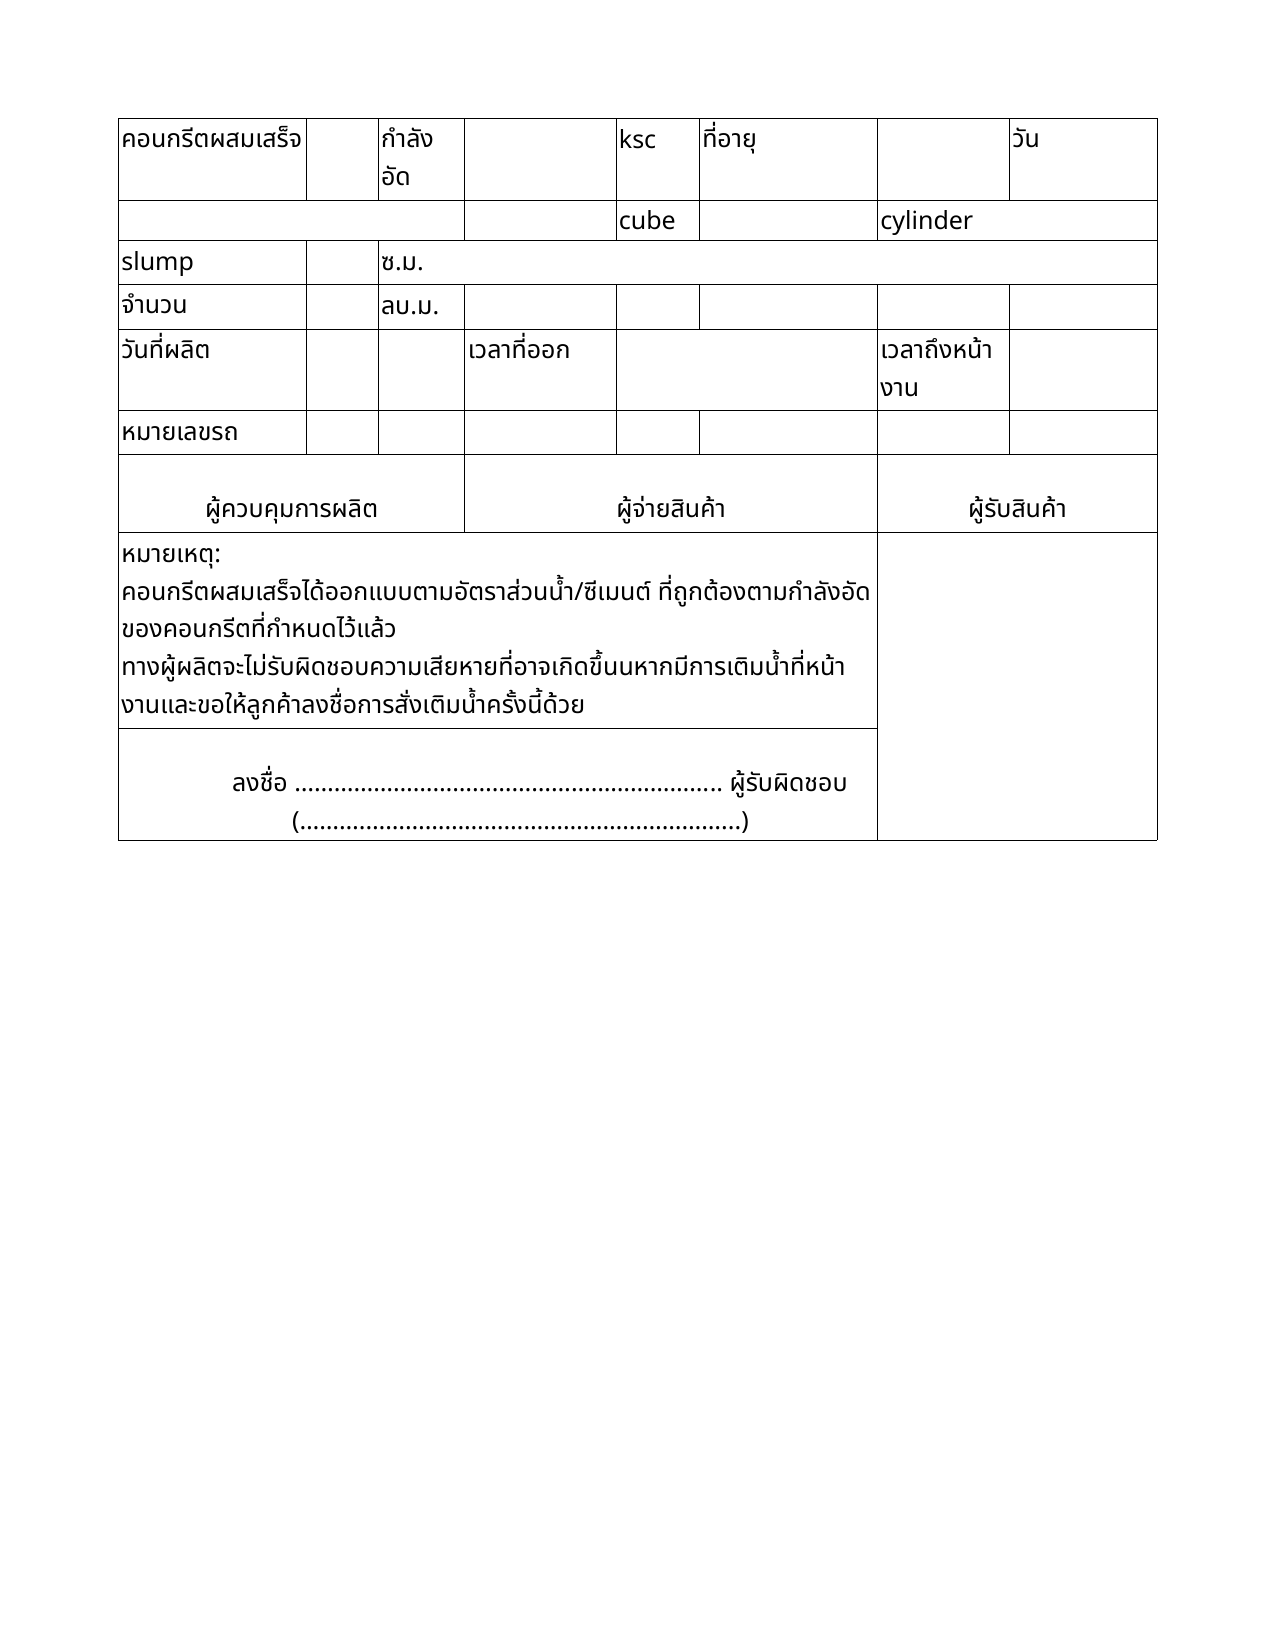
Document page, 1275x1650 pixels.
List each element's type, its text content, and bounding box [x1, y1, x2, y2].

table_cell [878, 411, 1009, 454]
table_cell ผู้ควบคุมการผลิต [119, 455, 464, 532]
table_cell คอนกรีตผสมเสร็จ [119, 119, 306, 200]
table_cell จำนวน [119, 285, 306, 328]
table_cell ที่อายุ [700, 119, 877, 200]
table_cell หมายเหตุ: คอนกรีตผสมเสร็จได้ออกแบบตามอัตราส่วนน้ำ/ซีเมนต์ ที่ถูกต้องตามกำลังอัดของคอนกรีตที่กำหนดไว้แล้ว ทางผู้ผลิตจะไม่รับผิดชอบความเสียหายที่อาจเกิดขึ้นนหากมีการเติมน้ำที่หน้างานและขอให้ลูกค้าลงชื่อการสั่งเติมน้ำครั้งนี้ด้วย [119, 533, 877, 728]
table_cell [465, 119, 616, 200]
table_cell ksc [617, 119, 699, 200]
table_cell หมายเลขรถ [119, 411, 306, 454]
table_cell [307, 330, 378, 410]
table_cell [700, 285, 877, 328]
table_cell [617, 411, 699, 454]
table_cell วันที่ผลิต [119, 330, 306, 410]
table_cell [878, 119, 1009, 200]
table_cell ลงชื่อ ……………………………………………………….. ผู้รับผิดชอบ (……….………………………………………………...) [119, 729, 877, 840]
table_cell เวลาถึงหน้างาน [878, 330, 1009, 410]
table_cell [700, 411, 877, 454]
table_cell กำลังอัด [379, 119, 464, 200]
table_cell ลบ.ม. [379, 285, 464, 328]
table_cell [307, 241, 378, 284]
table_cell [1010, 285, 1157, 328]
table_cell [700, 201, 877, 240]
table_cell ผู้รับสินค้า [878, 455, 1157, 532]
table_cell [1010, 411, 1157, 454]
table_cell [878, 285, 1009, 328]
table_cell [307, 411, 378, 454]
table_cell วัน [1010, 119, 1157, 200]
table_cell cube [617, 201, 699, 240]
table_cell slump [119, 241, 306, 284]
table_cell [307, 285, 378, 328]
table_cell [465, 411, 616, 454]
table_cell เวลาที่ออก [465, 330, 616, 410]
table_cell cylinder [878, 201, 1157, 240]
table_cell [617, 285, 699, 328]
table_cell [379, 411, 464, 454]
table_cell [119, 201, 464, 240]
table_cell ซ.ม. [379, 241, 1157, 284]
table_cell [307, 119, 378, 200]
table_cell [1010, 330, 1157, 410]
table_cell [465, 285, 616, 328]
table_cell [379, 330, 464, 410]
table_cell [465, 201, 616, 240]
table_cell ผู้จ่ายสินค้า [465, 455, 877, 532]
table_cell [878, 533, 1157, 840]
table_cell [617, 330, 877, 410]
